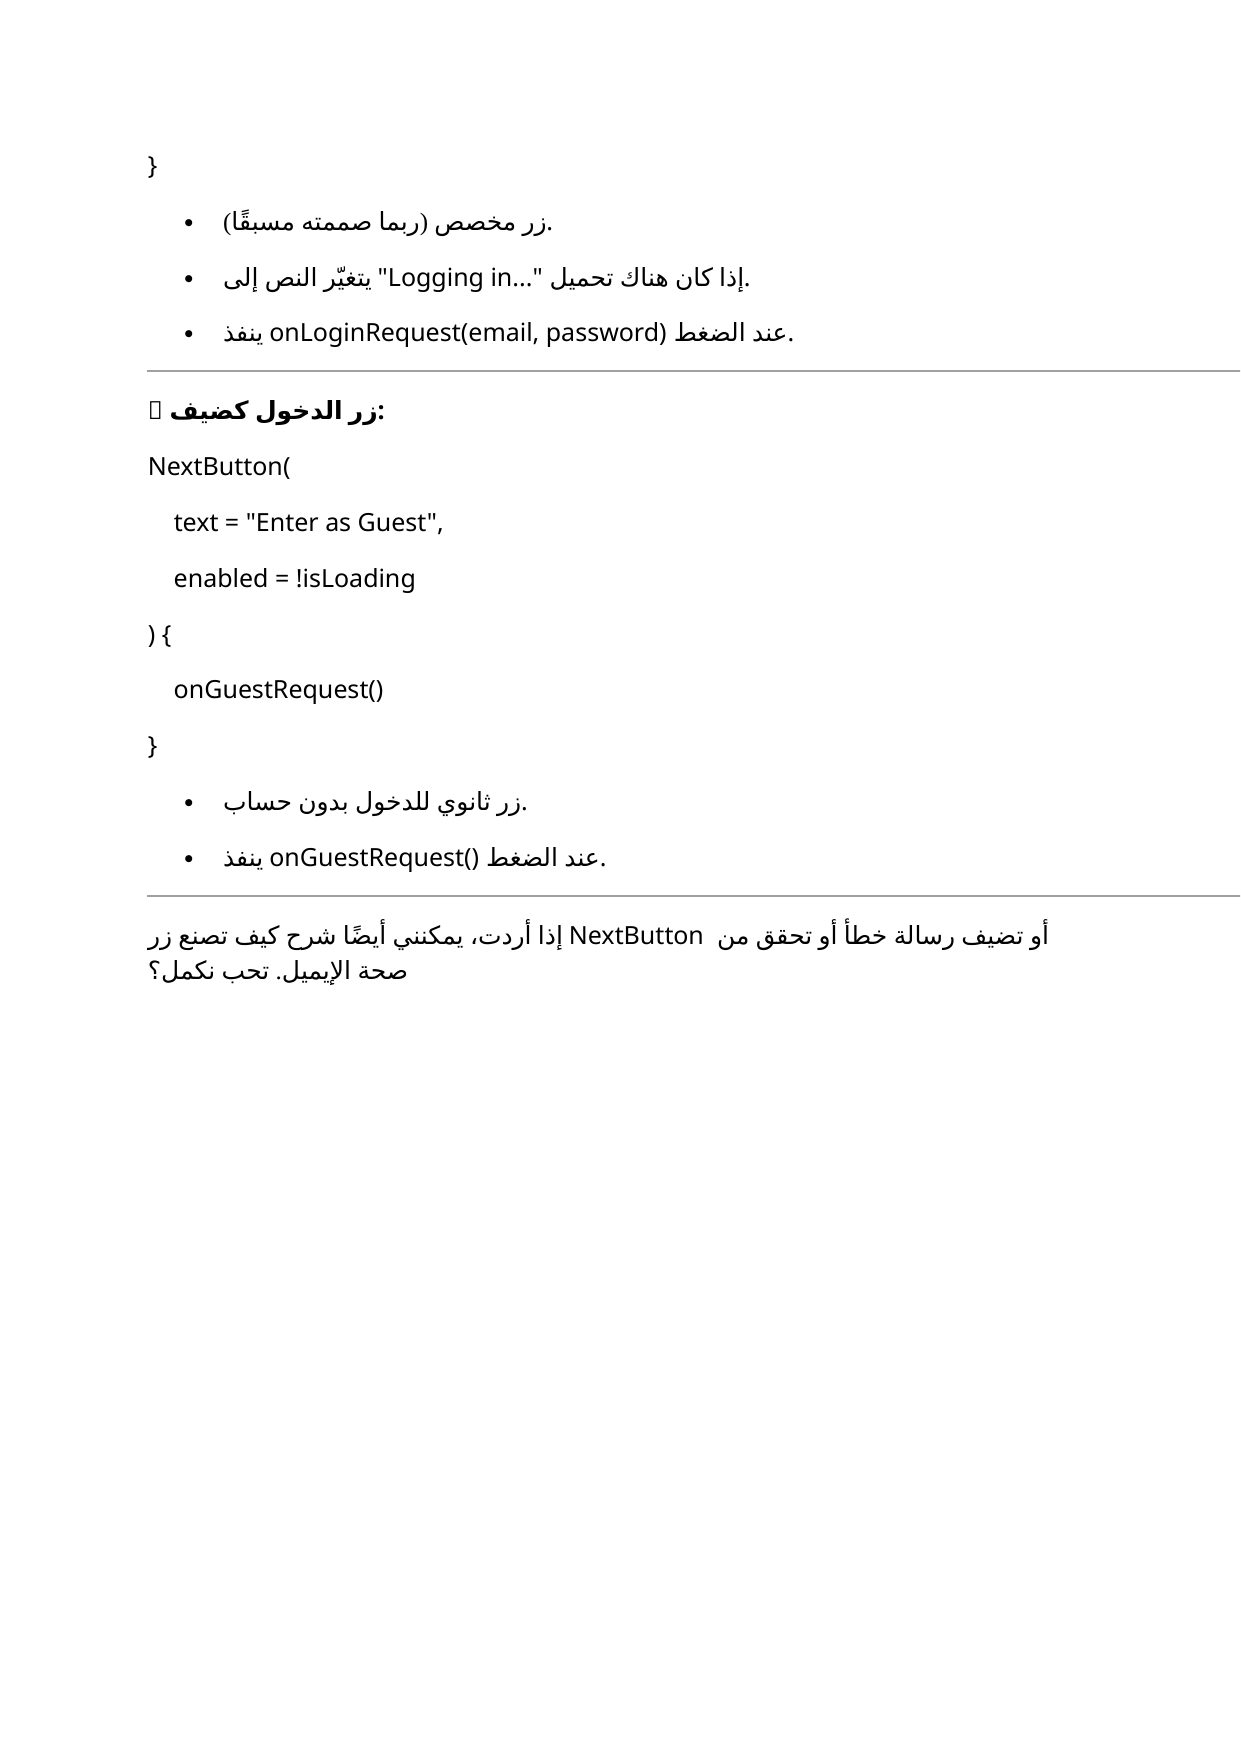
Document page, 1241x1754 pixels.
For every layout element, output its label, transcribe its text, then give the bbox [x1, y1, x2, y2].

text } [148, 148, 1093, 182]
text enabled = !isLoading [148, 561, 1093, 594]
list زر مخصص (ربما صممته مسبقًا). [185, 203, 1093, 237]
list زر ثانوي للدخول بدون حساب. [185, 784, 1093, 818]
text إذا أردت، يمكنني أيضًا شرح كيف تصنع زر NextButton أو تضيف رسالة خطأ أو تحقق من صحة الإيميل. تحب نكمل؟ [148, 918, 1093, 985]
text 🚪 زر الدخول كضيف: [148, 393, 1093, 427]
text NextButton( [148, 449, 1093, 483]
list ينفذ onLoginRequest(email, password) عند الضغط. [185, 315, 1093, 349]
text text = "Enter as Guest", [148, 505, 1093, 539]
list يتغيّر النص إلى "Logging in..." إذا كان هناك تحميل. [185, 259, 1093, 293]
list ينفذ onGuestRequest() عند الضغط. [185, 840, 1093, 874]
text ) { [148, 616, 1093, 650]
text onGuestRequest() [148, 672, 1093, 706]
text } [148, 728, 1093, 762]
